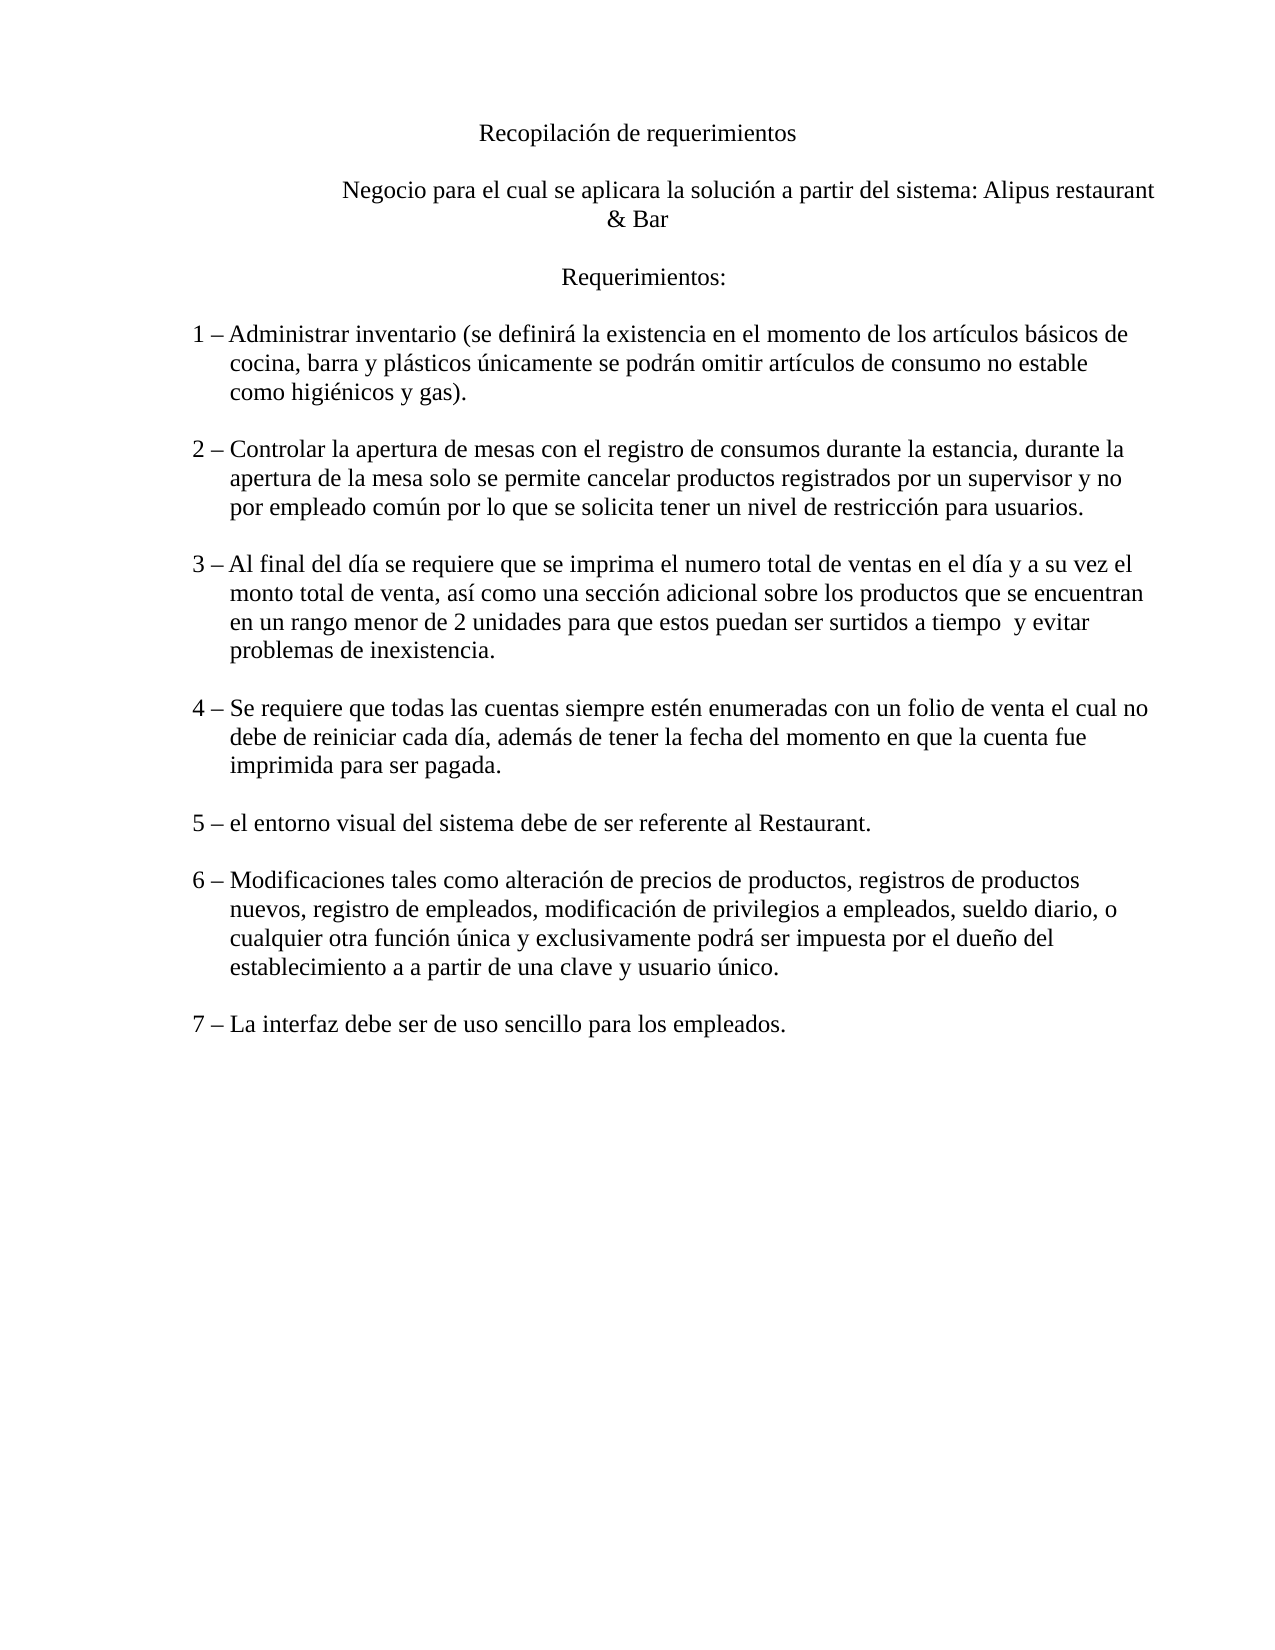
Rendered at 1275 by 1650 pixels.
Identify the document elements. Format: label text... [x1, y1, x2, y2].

text 6 – Modificaciones tales como alteración de precios de productos, registros de productos nuevos, registro de empleados, modificación de privilegios a empleados, sueldo diario, o cualquier otra función única y exclusivamente podrá ser impuesta por el dueño del establecimiento a a partir de una clave y usuario único. [118, 866, 1157, 981]
text 1 – Administrar inventario (se definirá la existencia en el momento de los artículos básicos de cocina, barra y plásticos únicamente se podrán omitir artículos de consumo no estable como higiénicos y gas). [118, 319, 1157, 406]
text 7 – La interfaz debe ser de uso sencillo para los empleados. [118, 1009, 1157, 1038]
text Requerimientos: [118, 262, 1157, 291]
text Negocio para el cual se aplicara la solución a partir del sistema: Alipus restaurant & Bar [118, 176, 1157, 233]
text 5 – el entorno visual del sistema debe de ser referente al Restaurant. [118, 808, 1157, 837]
text 4 – Se requiere que todas las cuentas siempre estén enumeradas con un folio de venta el cual no debe de reiniciar cada día, además de tener la fecha del momento en que la cuenta fue imprimida para ser pagada. [118, 693, 1157, 779]
text 2 – Controlar la apertura de mesas con el registro de consumos durante la estancia, durante la apertura de la mesa solo se permite cancelar productos registrados por un supervisor y no por empleado común por lo que se solicita tener un nivel de restricción para usuarios. [118, 434, 1157, 521]
text 3 – Al final del día se requiere que se imprima el numero total de ventas en el día y a su vez el monto total de venta, así como una sección adicional sobre los productos que se encuentran en un rango menor de 2 unidades para que estos puedan ser surtidos a tiempo y evitar problemas de inexistencia. [118, 549, 1157, 664]
text Recopilación de requerimientos [118, 118, 1157, 147]
